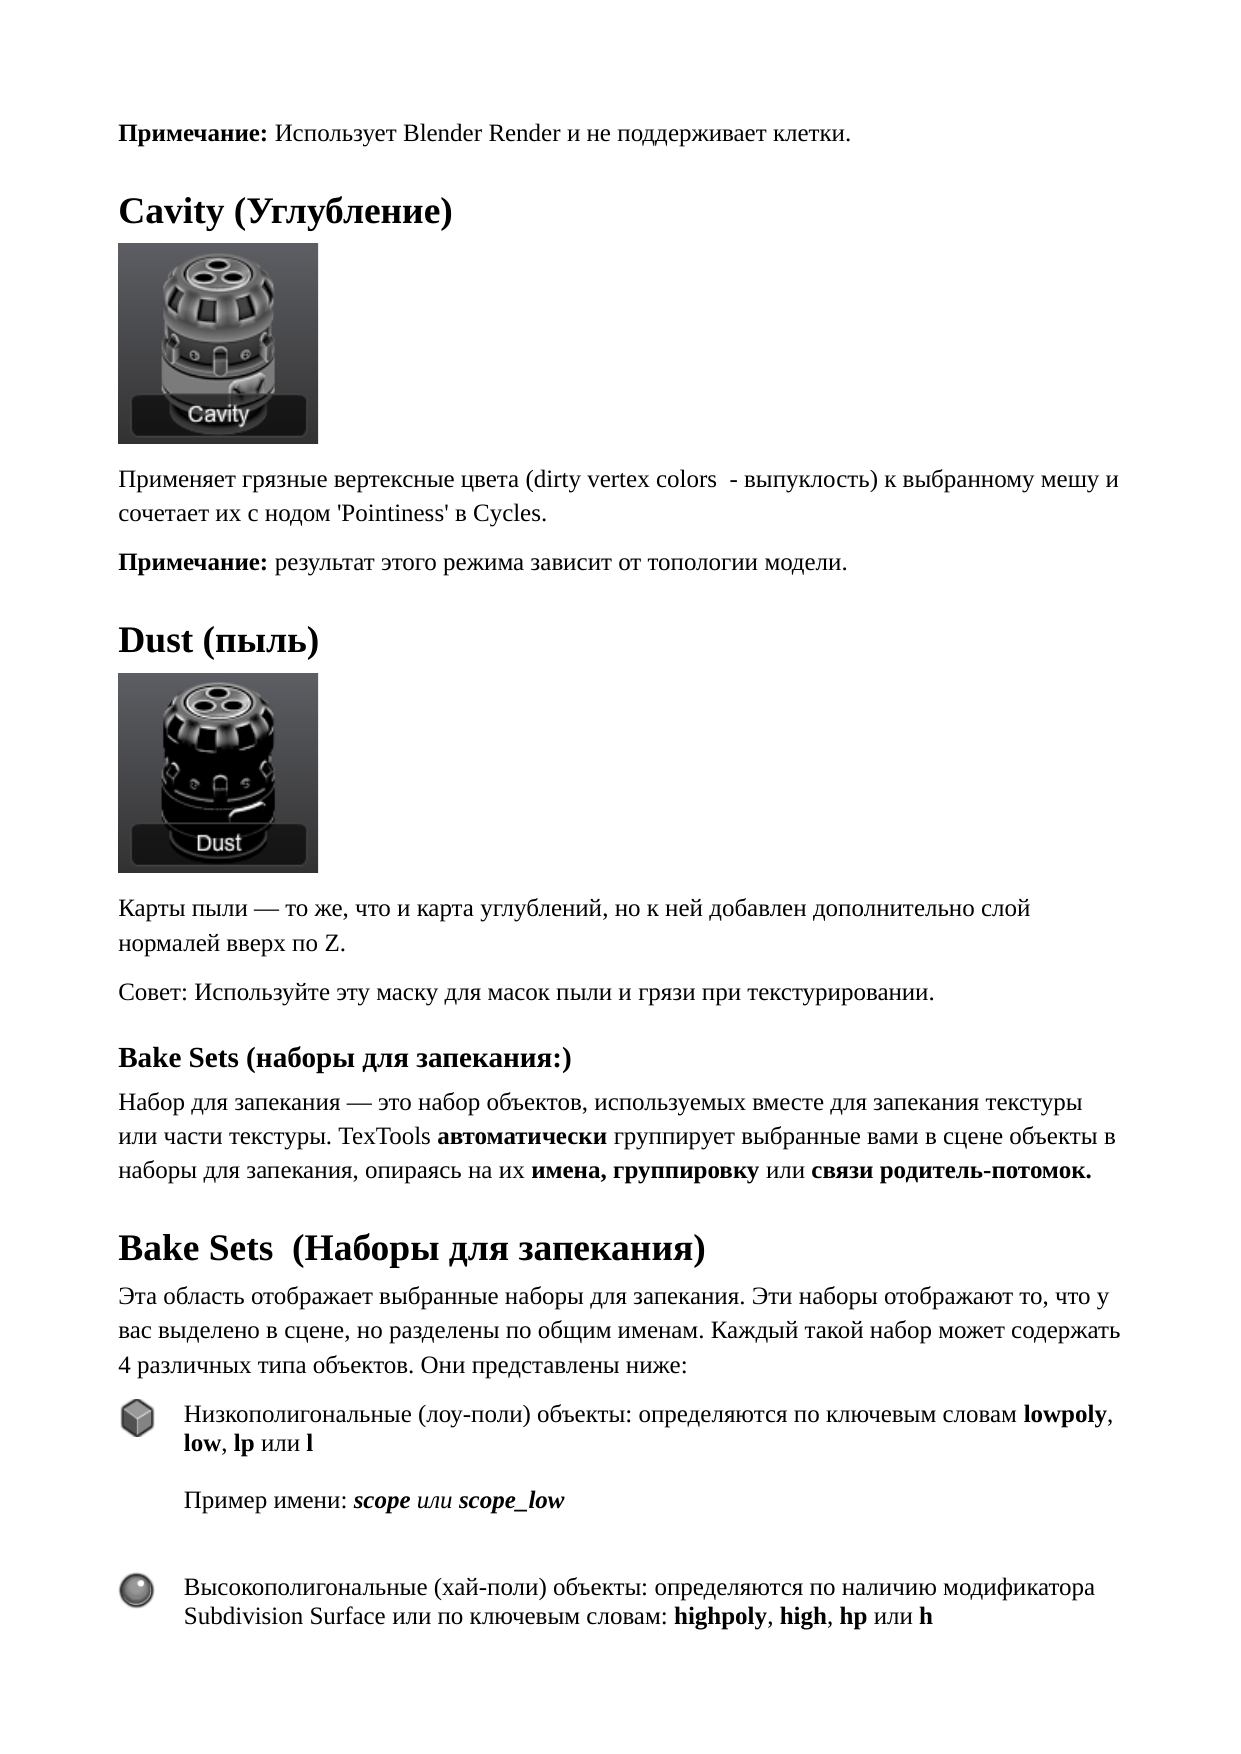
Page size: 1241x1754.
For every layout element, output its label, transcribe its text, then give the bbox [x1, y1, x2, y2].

table_cell Высокополигональные (хай-поли) объекты: определяются по наличию модификатора Subdivision Surface или по ключевым словам: highpoly, high, hp или h [184, 1572, 1123, 1630]
table_header Низкополигональные (лоу-поли) объекты: определяются по ключевым словам lowpoly, low, lp или l Пример имени: scope или scope_low [184, 1399, 1123, 1543]
subtitle Bake Sets (наборы для запекания:) [118, 1041, 1122, 1074]
picture [118, 1399, 156, 1437]
text Эта область отображает выбранные наборы для запекания. Эти наборы отображают то, что у вас выделено в сцене, но разделены по общим именам. Каждый такой набор может содержать 4 различных типа объектов. Они представлены ниже: [118, 1281, 1122, 1379]
table_header [118, 1399, 184, 1543]
text Карты пыли — то же, что и карта углублений, но к ней добавлен дополнительно слой нормалей вверх по Z. [118, 893, 1122, 957]
text Применяет грязные вертексные цвета (dirty vertex colors - выпуклость) к выбранному мешу и сочетает их с нодом 'Pointiness' в Cycles. [118, 464, 1122, 527]
text Примечание: Использует Blender Render и не поддерживает клетки. [118, 118, 1122, 147]
picture [118, 1572, 156, 1610]
text Примечание: результат этого режима зависит от топологии модели. [118, 547, 1122, 576]
text Совет: Используйте эту маску для масок пыли и грязи при текстурировании. [118, 977, 1122, 1006]
subtitle Bake Sets (Наборы для запекания) [118, 1225, 1122, 1268]
picture [118, 673, 319, 873]
table_cell [184, 1544, 1123, 1572]
subtitle Dust (пыль) [118, 617, 1122, 661]
table_cell [118, 1572, 184, 1630]
text Набор для запекания — это набор объектов, используемых вместе для запекания текстуры или части текстуры. TexTools автоматически группирует выбранные вами в сцене объекты в наборы для запекания, опираясь на их имена, группировку или связи родитель-потомок. [118, 1087, 1122, 1184]
table_cell [118, 1544, 184, 1572]
subtitle Cavity (Углубление) [118, 188, 1122, 231]
picture [118, 243, 319, 444]
